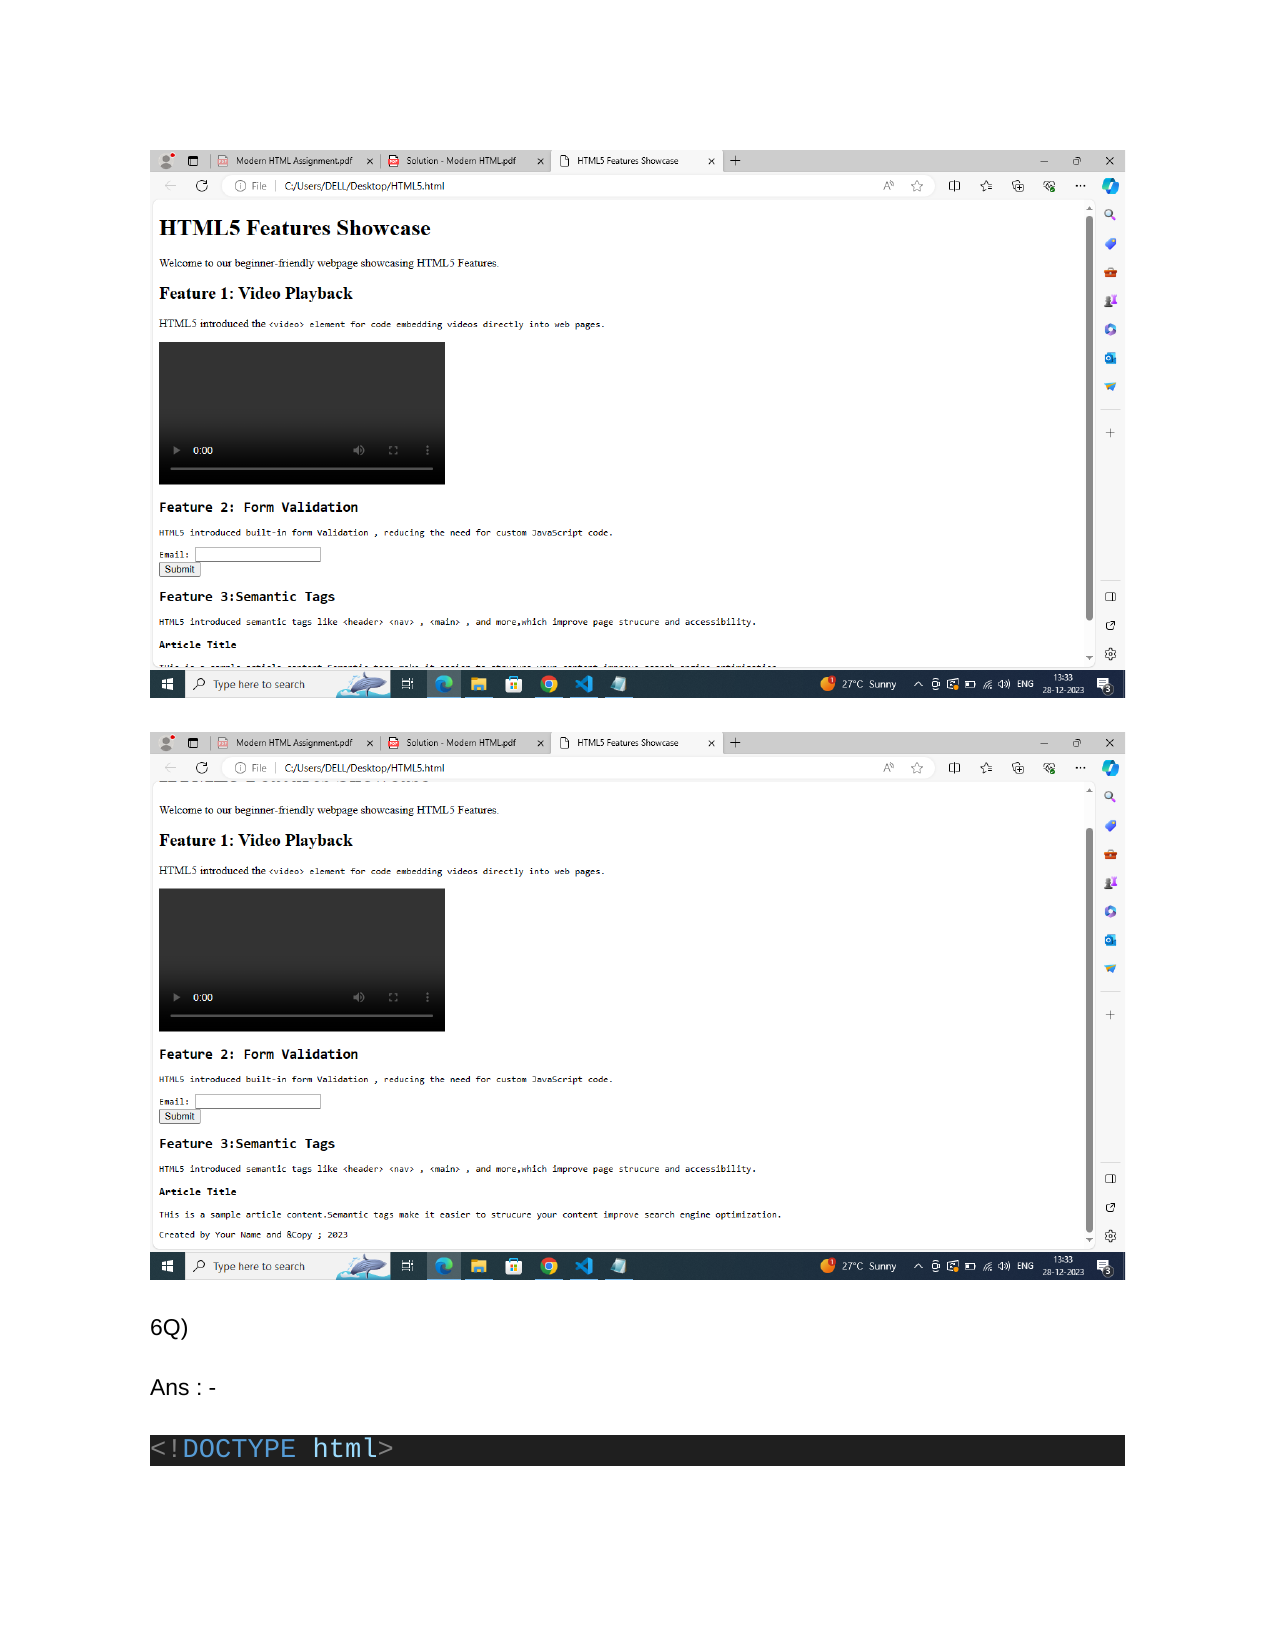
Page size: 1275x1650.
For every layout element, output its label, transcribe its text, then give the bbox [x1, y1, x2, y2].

picture [150, 150, 1125, 698]
picture [150, 732, 1125, 1280]
text <!DOCTYPE html> [150, 1435, 1125, 1466]
text Ans : - [150, 1374, 1125, 1401]
text 6Q) [150, 1314, 1125, 1340]
